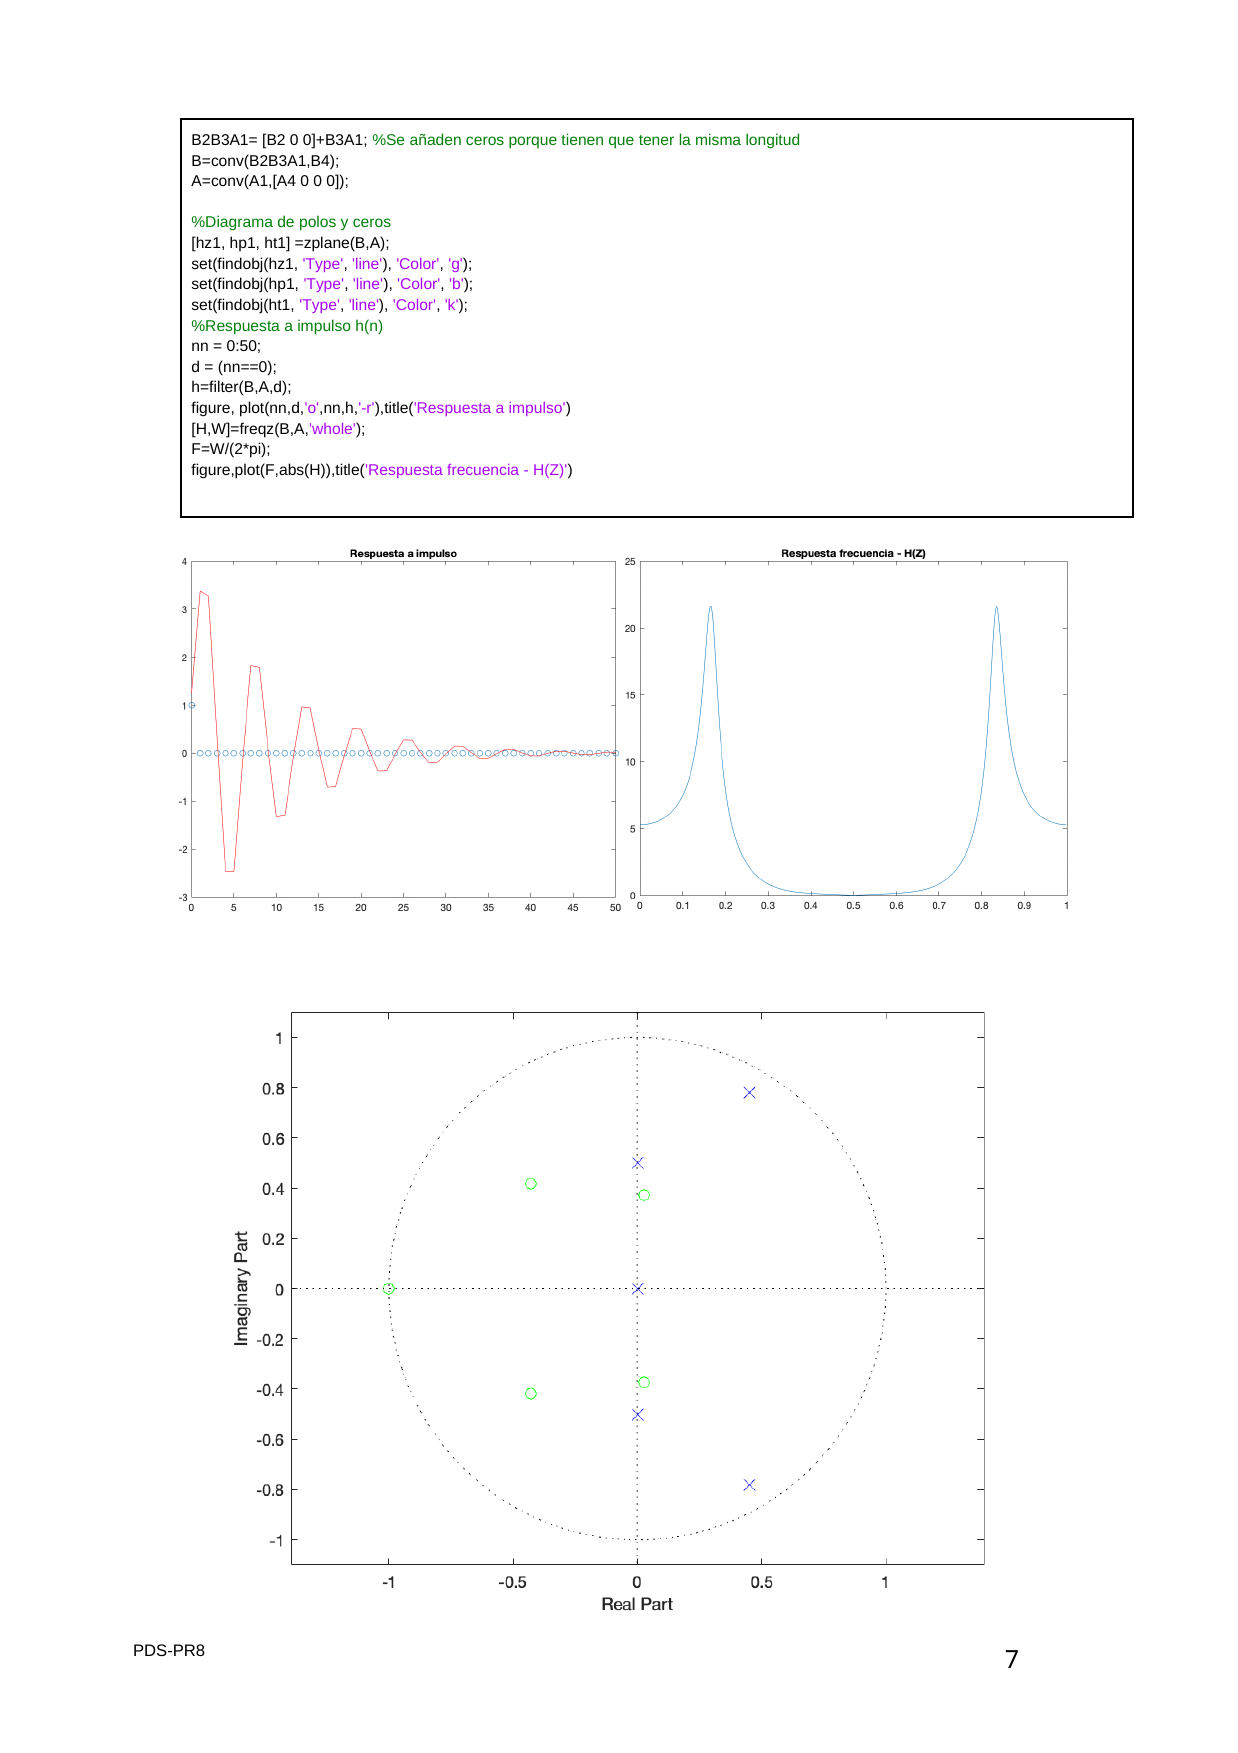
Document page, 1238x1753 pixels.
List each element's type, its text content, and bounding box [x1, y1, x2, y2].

picture [170, 541, 1072, 914]
table_header B2B3A1= [B2 0 0]+B3A1; %Se añaden ceros porque tienen que tener la misma longitud B=conv(B2B3A1,B4); A=conv(A1,[A4 0 0 0]); %Diagrama de polos y ceros [hz1, hp1, ht1] =zplane(B,A); set(findobj(hz1, 'Type', 'line'), 'Color', 'g'); set(findobj(hp1, 'Type', 'line'), 'Color', 'b'); set(findobj(ht1, 'Type', 'line'), 'Color', 'k'); %Respuesta a impulso h(n) nn = 0:50; d = (nn==0); h=filter(B,A,d); figure, plot(nn,d,'o',nn,h,'-r'),title('Respuesta a impulso') [H,W]=freqz(B,A,'whole'); F=W/(2*pi); figure,plot(F,abs(H)),title('Respuesta frecuencia - H(Z)') [182, 120, 1132, 516]
picture [225, 961, 1068, 1639]
